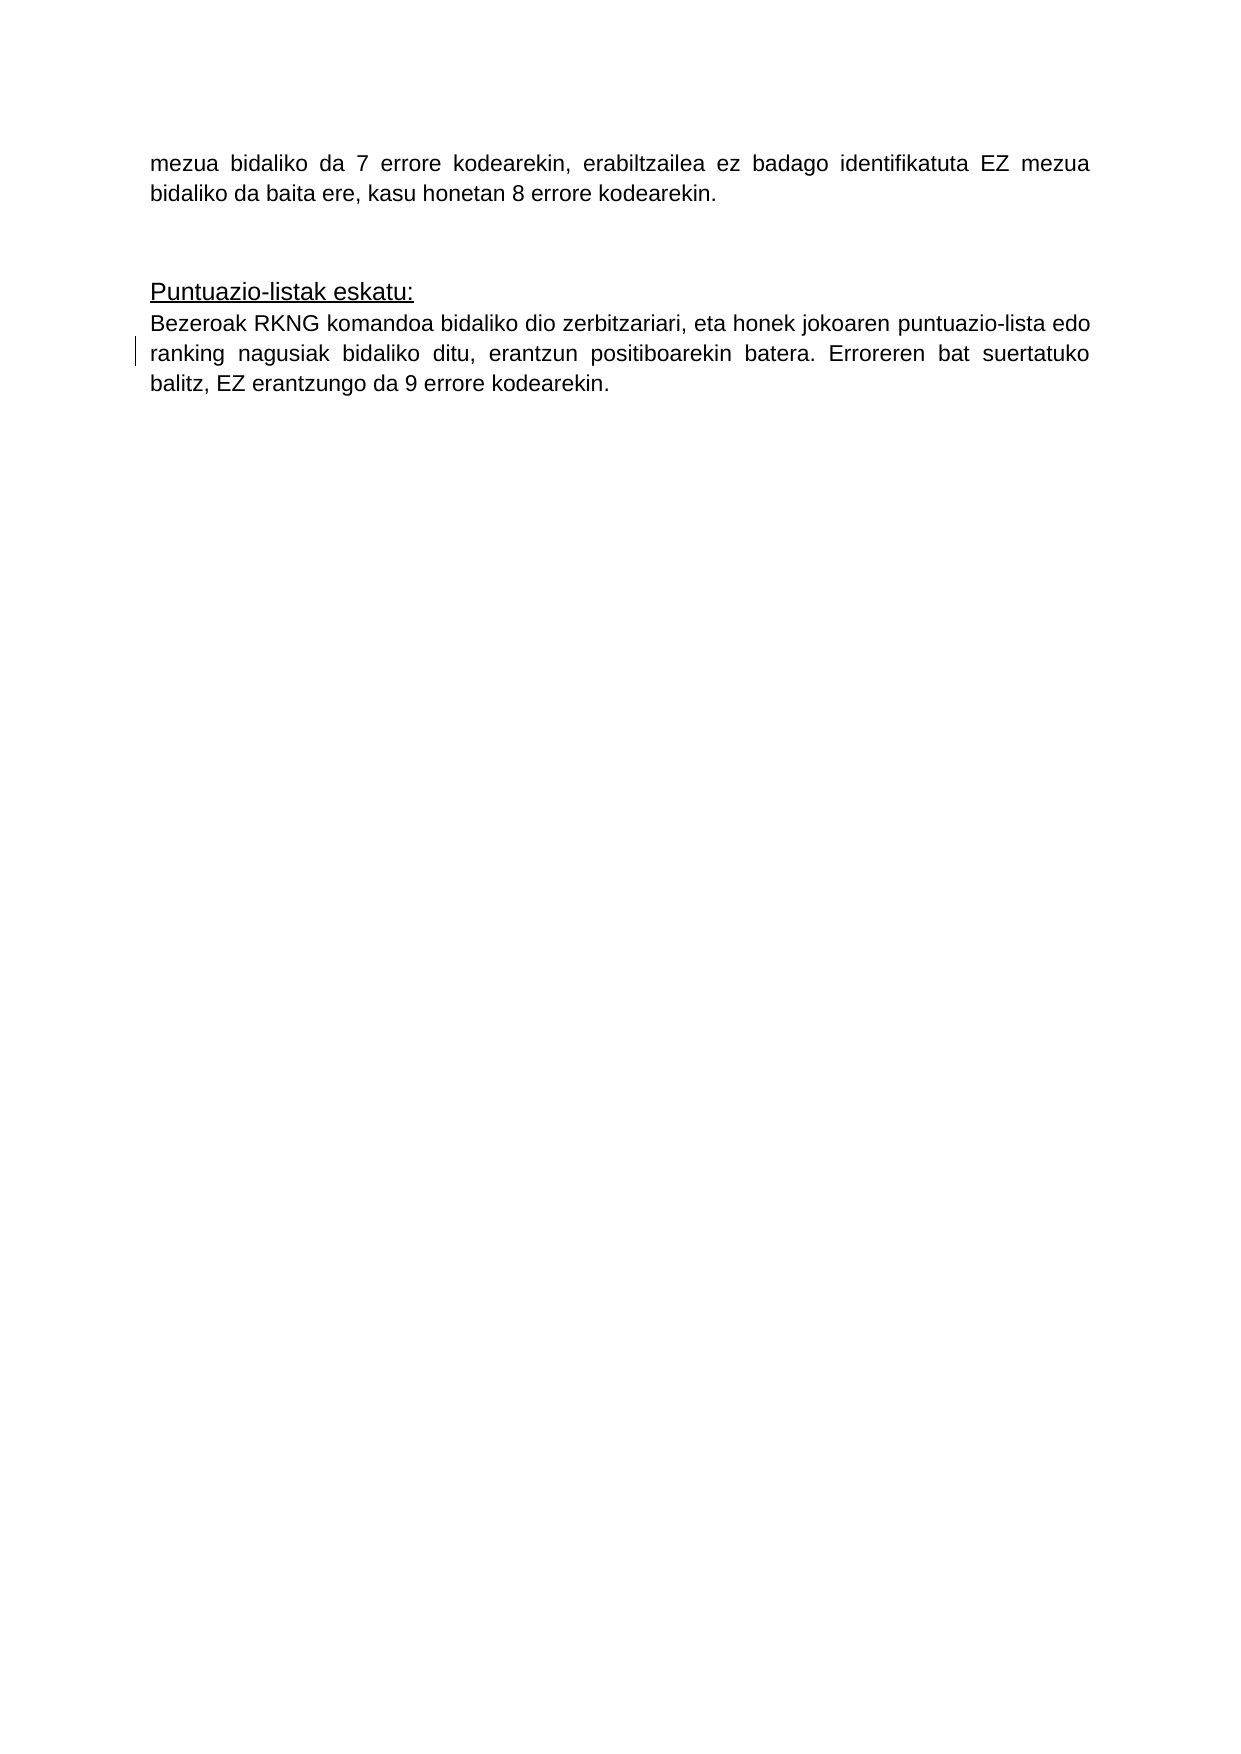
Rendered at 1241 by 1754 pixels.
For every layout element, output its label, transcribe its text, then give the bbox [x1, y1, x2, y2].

text Bezeroak RKNG komandoa bidaliko dio zerbitzariari, eta honek jokoaren puntuazio-lista edo ranking nagusiak bidaliko ditu, erantzun positiboarekin batera. Erroreren bat suertatuko balitz, EZ erantzungo da 9 errore kodearekin. [150, 309, 1091, 396]
text mezua bidaliko da 7 errore kodearekin, erabiltzailea ez badago identifikatuta EZ mezua bidaliko da baita ere, kasu honetan 8 errore kodearekin. [150, 150, 1091, 207]
text Puntuazio-listak eskatu: [150, 276, 1091, 305]
